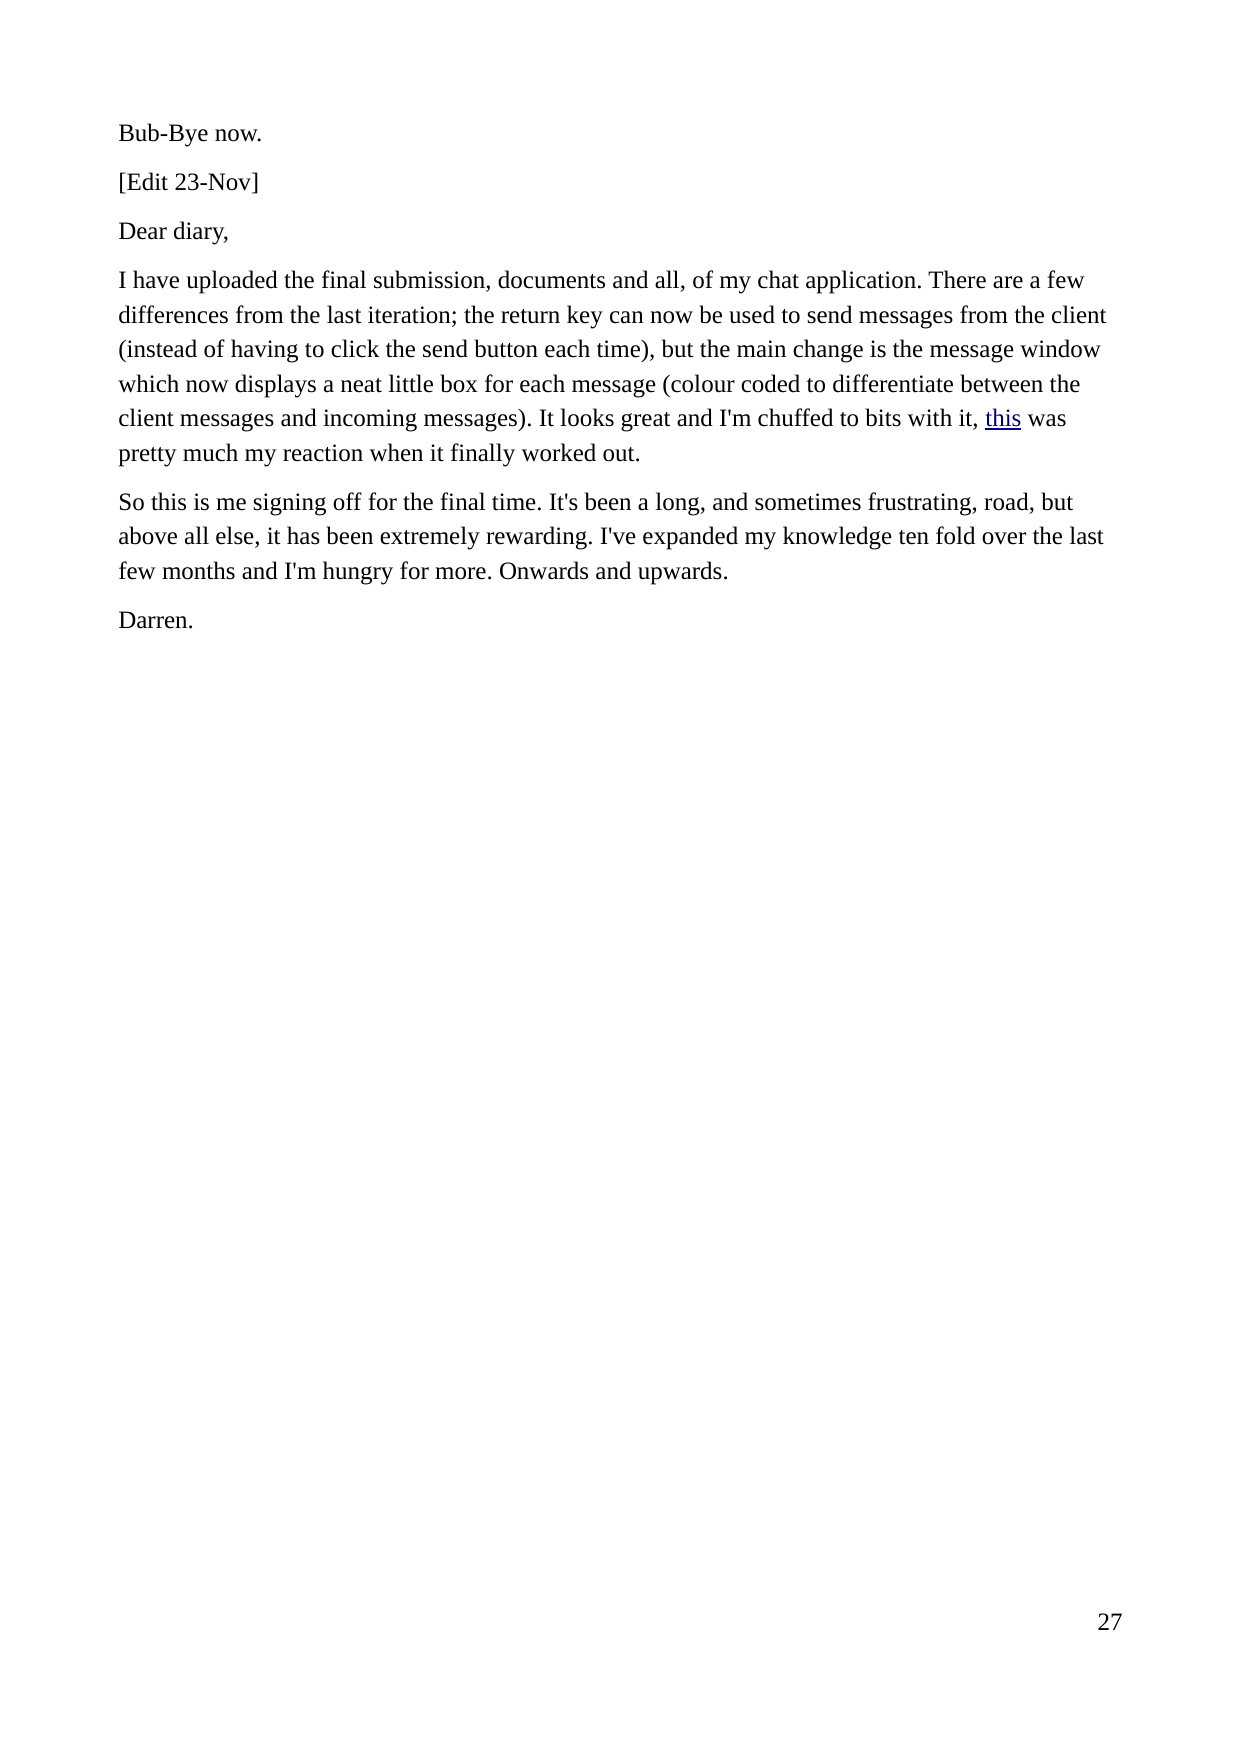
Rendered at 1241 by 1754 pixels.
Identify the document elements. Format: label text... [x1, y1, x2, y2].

text Dear diary, [118, 216, 1122, 245]
text I have uploaded the final submission, documents and all, of my chat application. There are a few differences from the last iteration; the return key can now be used to send messages from the client (instead of having to click the send button each time), but the main change is the message window which now displays a neat little box for each message (colour coded to differentiate between the client messages and incoming messages). It looks great and I'm chuffed to bits with it, this was pretty much my reaction when it finally worked out. [118, 265, 1122, 466]
text [Edit 23-Nov] [118, 167, 1122, 196]
text Darren. [118, 605, 1122, 633]
text So this is me signing off for the final time. It's been a long, and sometimes frustrating, road, but above all else, it has been extremely rewarding. I've expanded my knowledge ten fold over the last few months and I'm hungry for more. Onwards and upwards. [118, 487, 1122, 584]
text Bub-Bye now. [118, 118, 1122, 147]
